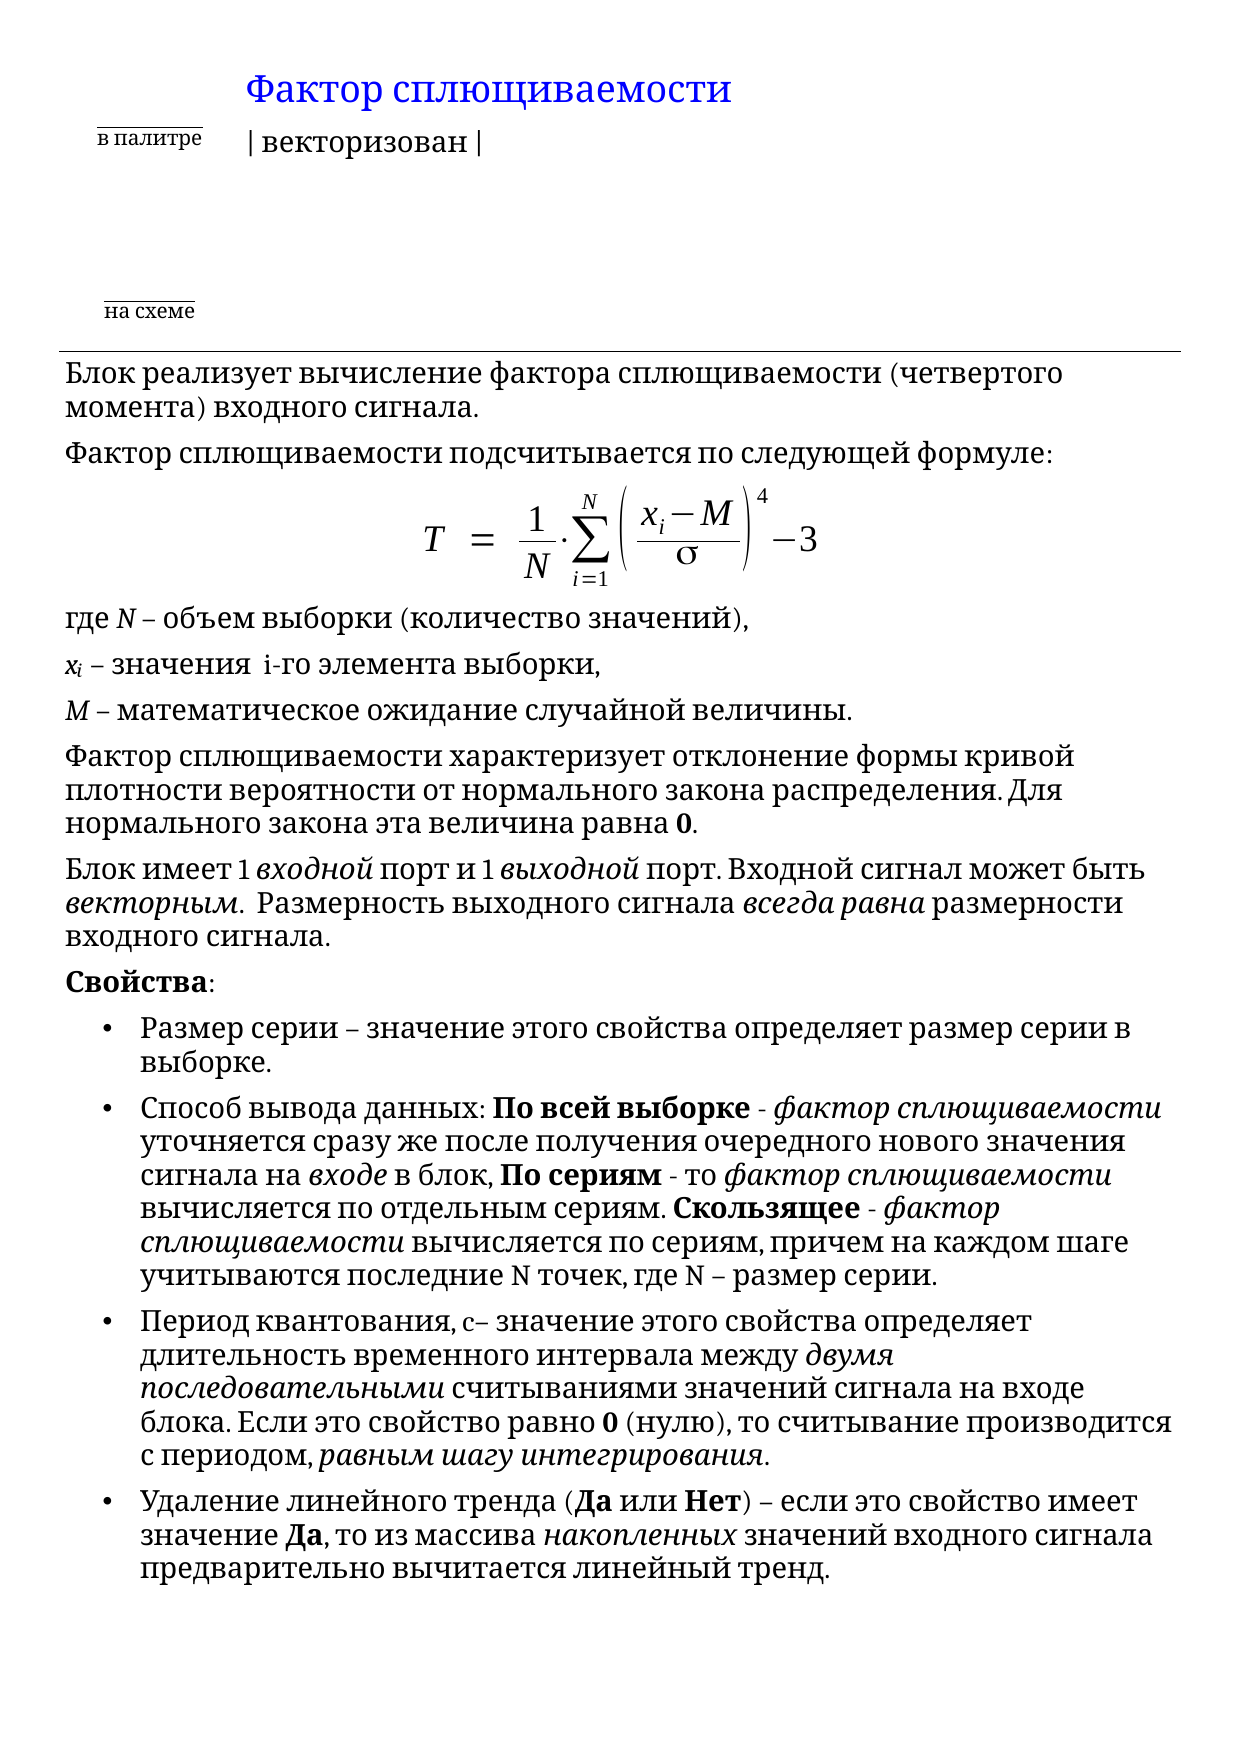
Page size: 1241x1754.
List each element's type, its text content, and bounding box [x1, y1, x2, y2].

table_header Фактор сплющиваемости [240, 59, 1181, 121]
table_cell | векторизован | [240, 121, 1181, 178]
table_cell [240, 178, 1181, 294]
table_cell [59, 178, 240, 294]
table_header [59, 59, 240, 121]
table_cell в палитре [59, 121, 240, 178]
table_cell [240, 294, 1181, 351]
table_cell на схеме [59, 294, 240, 351]
table_cell Блок реализует вычисление фактора сплющиваемости (четвертого момента) входного сигнала. Фактор сплющиваемости подсчитывается по следующей формуле: где N – объем выборки (количество значений), xᵢ – значения i-го элемента выборки, M – математическое ожидание случайной величины. Фактор сплющиваемости характеризует отклонение формы кривой плотности вероятности от нормального закона распределения. Для нормального закона эта величина равна 0. Блок имеет 1 входной порт и 1 выходной порт. Входной сигнал может быть векторным. Размерность выходного сигнала всегда равна размерности входного сигнала. Свойства: Размер серии – значение этого свойства определяет размер серии в выборке. Способ вывода данных: По всей выборке - фактор сплющиваемости уточняется сразу же после получения очередного нового значения сигнала на входе в блок, По сериям - то фактор сплющиваемости вычисляется по отдельным сериям. Скользящее - фактор сплющиваемости вычисляется по сериям, причем на каждом шаге учитываются последние N точек, где N – размер серии. Период квантования, c– значение этого свойства определяет длительность временного интервала между двумя последовательными считываниями значений сигнала на входе блока. Если это свойство равно 0 (нулю), то считывание производится с периодом, равным шагу интегрирования. Удаление линейного тренда (Да или Нет) – если это свойство имеет значение Да, то из массива накопленных значений входного сигнала предварительно вычитается линейный тренд. [59, 352, 1181, 1604]
